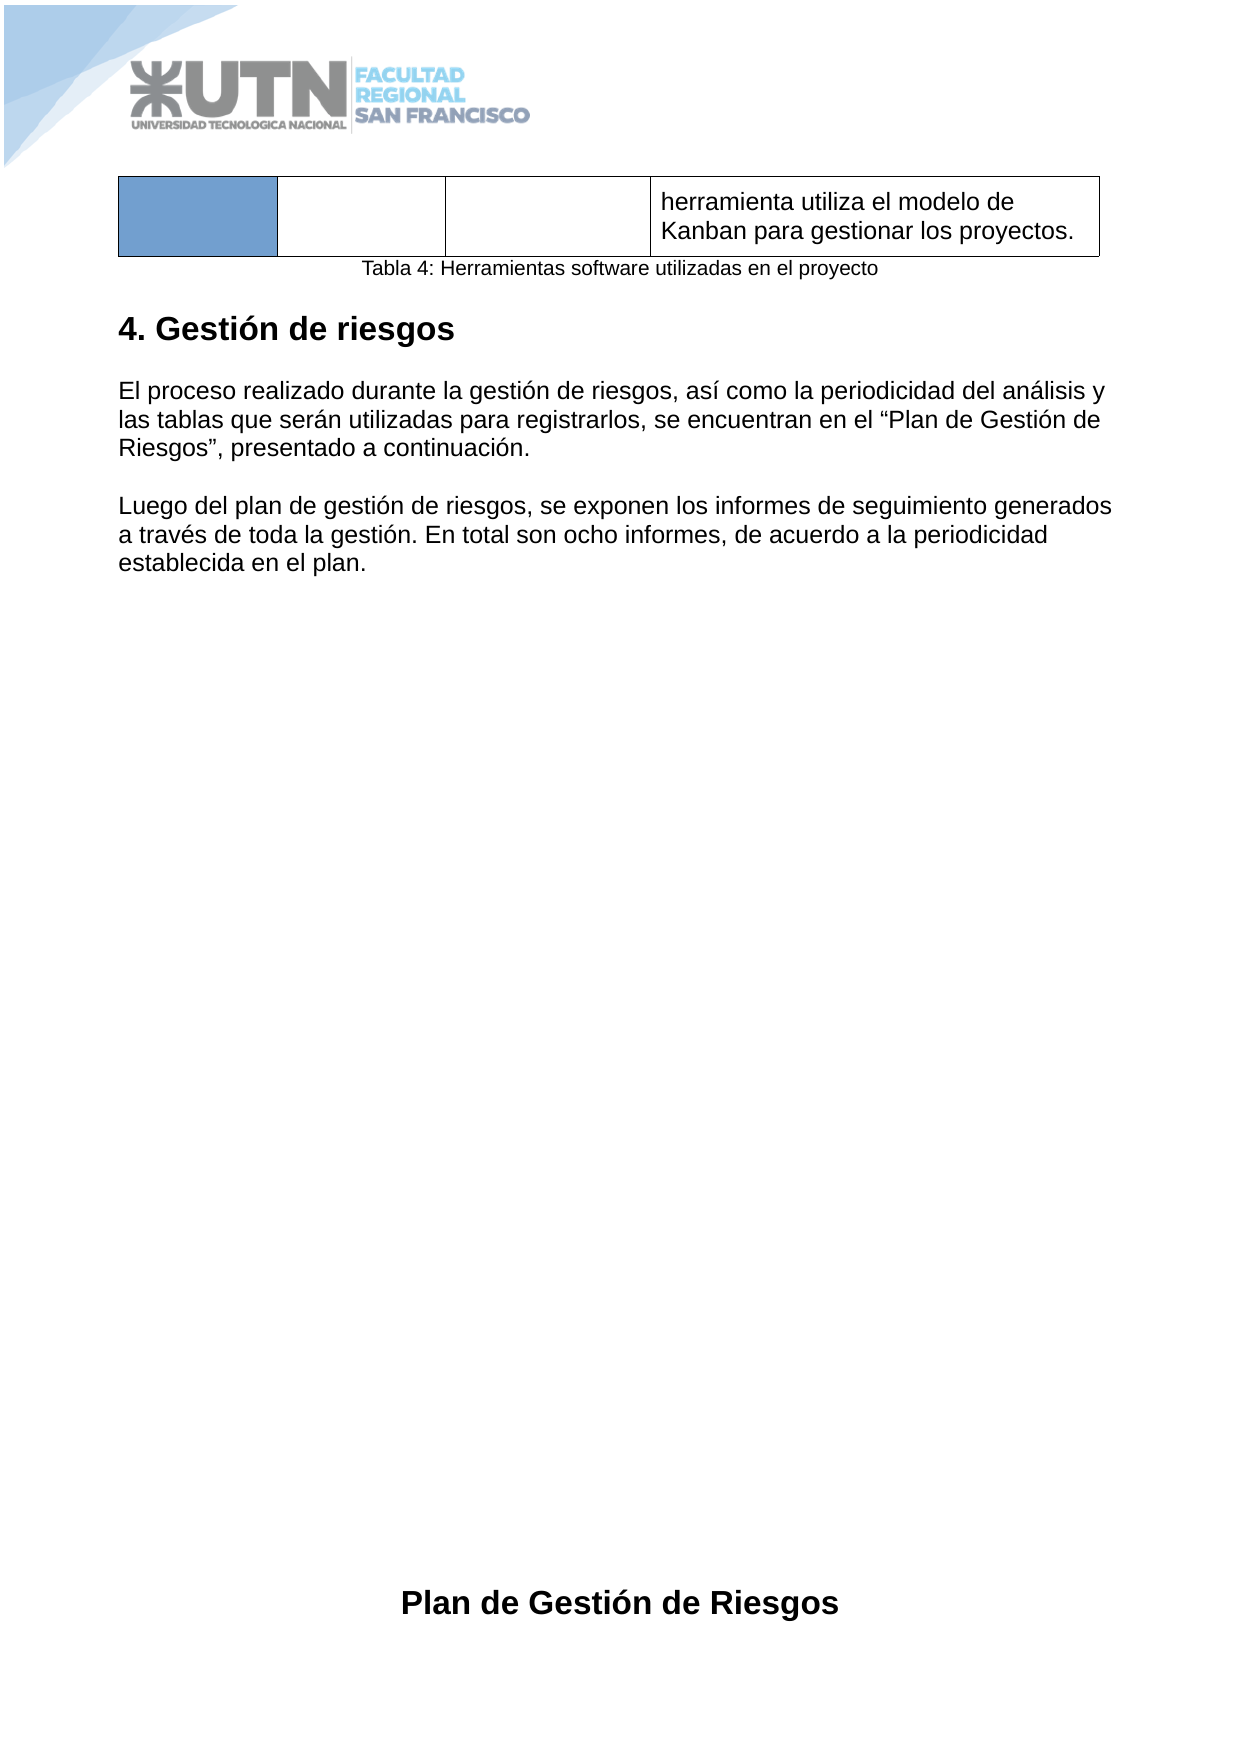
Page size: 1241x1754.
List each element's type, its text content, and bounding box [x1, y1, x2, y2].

table_cell [119, 177, 277, 256]
picture [3, 5, 532, 169]
text Luego del plan de gestión de riesgos, se exponen los informes de seguimiento generados a través de toda la gestión. En total son ocho informes, de acuerdo a la periodicidad establecida en el plan. [118, 491, 1122, 577]
table_cell herramienta utiliza el modelo de Kanban para gestionar los proyectos. [651, 177, 1099, 256]
table_cell [446, 177, 650, 256]
text Plan de Gestión de Riesgos [118, 1583, 1122, 1622]
text Tabla 4: Herramientas software utilizadas en el proyecto [118, 256, 1122, 280]
table_cell [278, 177, 445, 256]
text 4. Gestión de riesgos [118, 309, 1122, 347]
text El proceso realizado durante la gestión de riesgos, así como la periodicidad del análisis y las tablas que serán utilizadas para registrarlos, se encuentran en el “Plan de Gestión de Riesgos”, presentado a continuación. [118, 376, 1122, 462]
